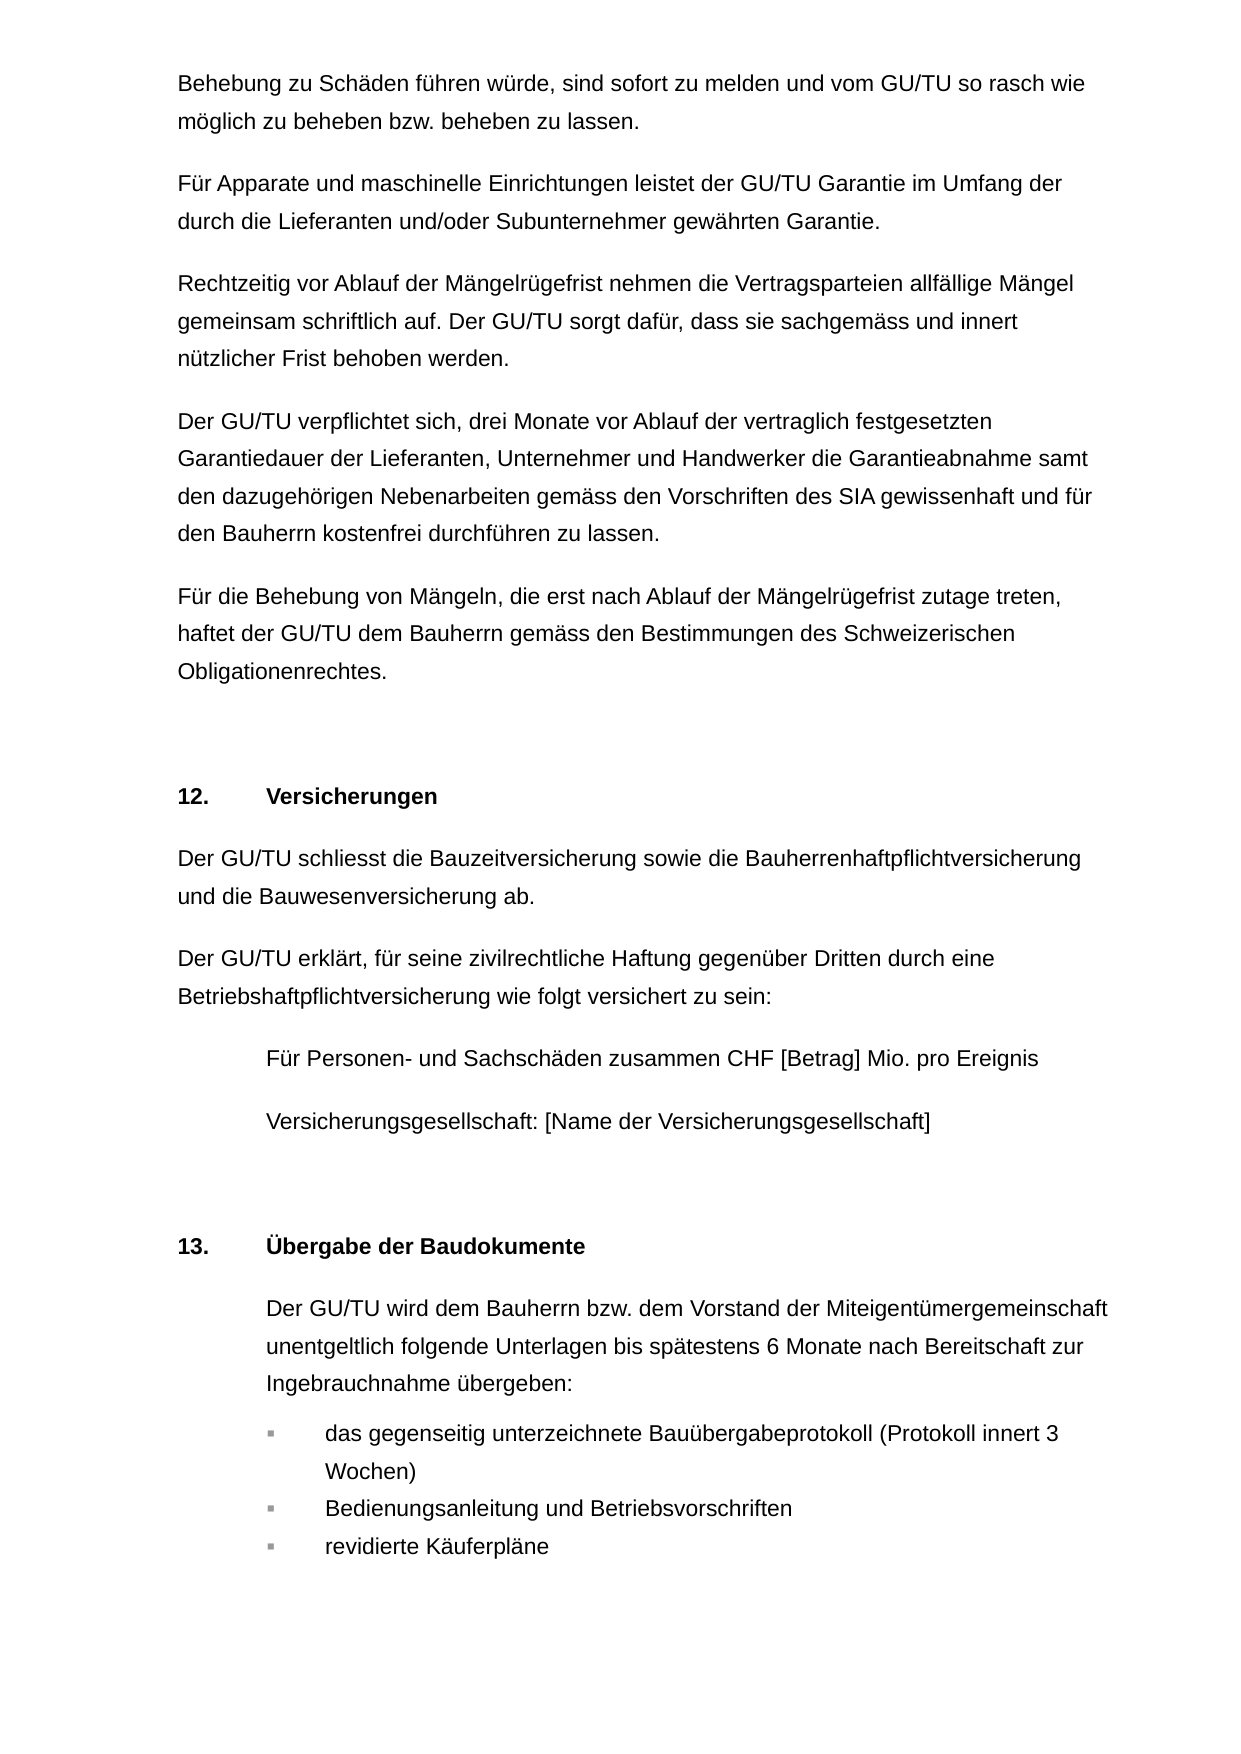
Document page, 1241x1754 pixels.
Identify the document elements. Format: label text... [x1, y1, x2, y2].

subtitle Der GU/TU verpflichtet sich, drei Monate vor Ablauf der vertraglich festgesetzten Garantiedauer der Lieferanten, Unternehmer und Handwerker die Garantieabnahme samt den dazugehörigen Nebenarbeiten gemäss den Vorschriften des SIA gewissenhaft und für den Bauherrn kostenfrei durchführen zu lassen. [177, 397, 1122, 547]
subtitle Rechtzeitig vor Ablauf der Mängelrügefrist nehmen die Vertragsparteien allfällige Mängel gemeinsam schriftlich auf. Der GU/TU sorgt dafür, dass sie sachgemäss und innert nützlicher Frist behoben werden. [177, 259, 1122, 372]
list Versicherungen [177, 772, 1122, 809]
subtitle Der GU/TU erklärt, für seine zivilrechtliche Haftung gegenüber Dritten durch eine Betriebshaftpflichtversicherung wie folgt versichert zu sein: [177, 934, 1122, 1009]
subtitle Für Personen- und Sachschäden zusammen CHF [Betrag] Mio. pro Ereignis [266, 1034, 1122, 1072]
subtitle Versicherungsgesellschaft: [Name der Versicherungsgesellschaft] [266, 1097, 1122, 1134]
subtitle Der GU/TU schliesst die Bauzeitversicherung sowie die Bauherrenhaftpflichtversicherung und die Bauwesenversicherung ab. [177, 834, 1122, 909]
list Bedienungsanleitung und Betriebsvorschriften [266, 1484, 1122, 1522]
list das gegenseitig unterzeichnete Bauübergabeprotokoll (Protokoll innert 3 Wochen) [266, 1409, 1122, 1484]
subtitle Für Apparate und maschinelle Einrichtungen leistet der GU/TU Garantie im Umfang der durch die Lieferanten und/oder Subunternehmer gewährten Garantie. [177, 159, 1122, 234]
list revidierte Käuferpläne [266, 1522, 1122, 1559]
subtitle Der GU/TU wird dem Bauherrn bzw. dem Vorstand der Miteigentümergemeinschaft unentgeltlich folgende Unterlagen bis spätestens 6 Monate nach Bereitschaft zur Ingebrauchnahme übergeben: [266, 1284, 1122, 1397]
subtitle Behebung zu Schäden führen würde, sind sofort zu melden und vom GU/TU so rasch wie möglich zu beheben bzw. beheben zu lassen. [177, 59, 1122, 134]
list Übergabe der Baudokumente [177, 1222, 1122, 1259]
subtitle Für die Behebung von Mängeln, die erst nach Ablauf der Mängelrügefrist zutage treten, haftet der GU/TU dem Bauherrn gemäss den Bestimmungen des Schweizerischen Obligationenrechtes. [177, 572, 1122, 684]
